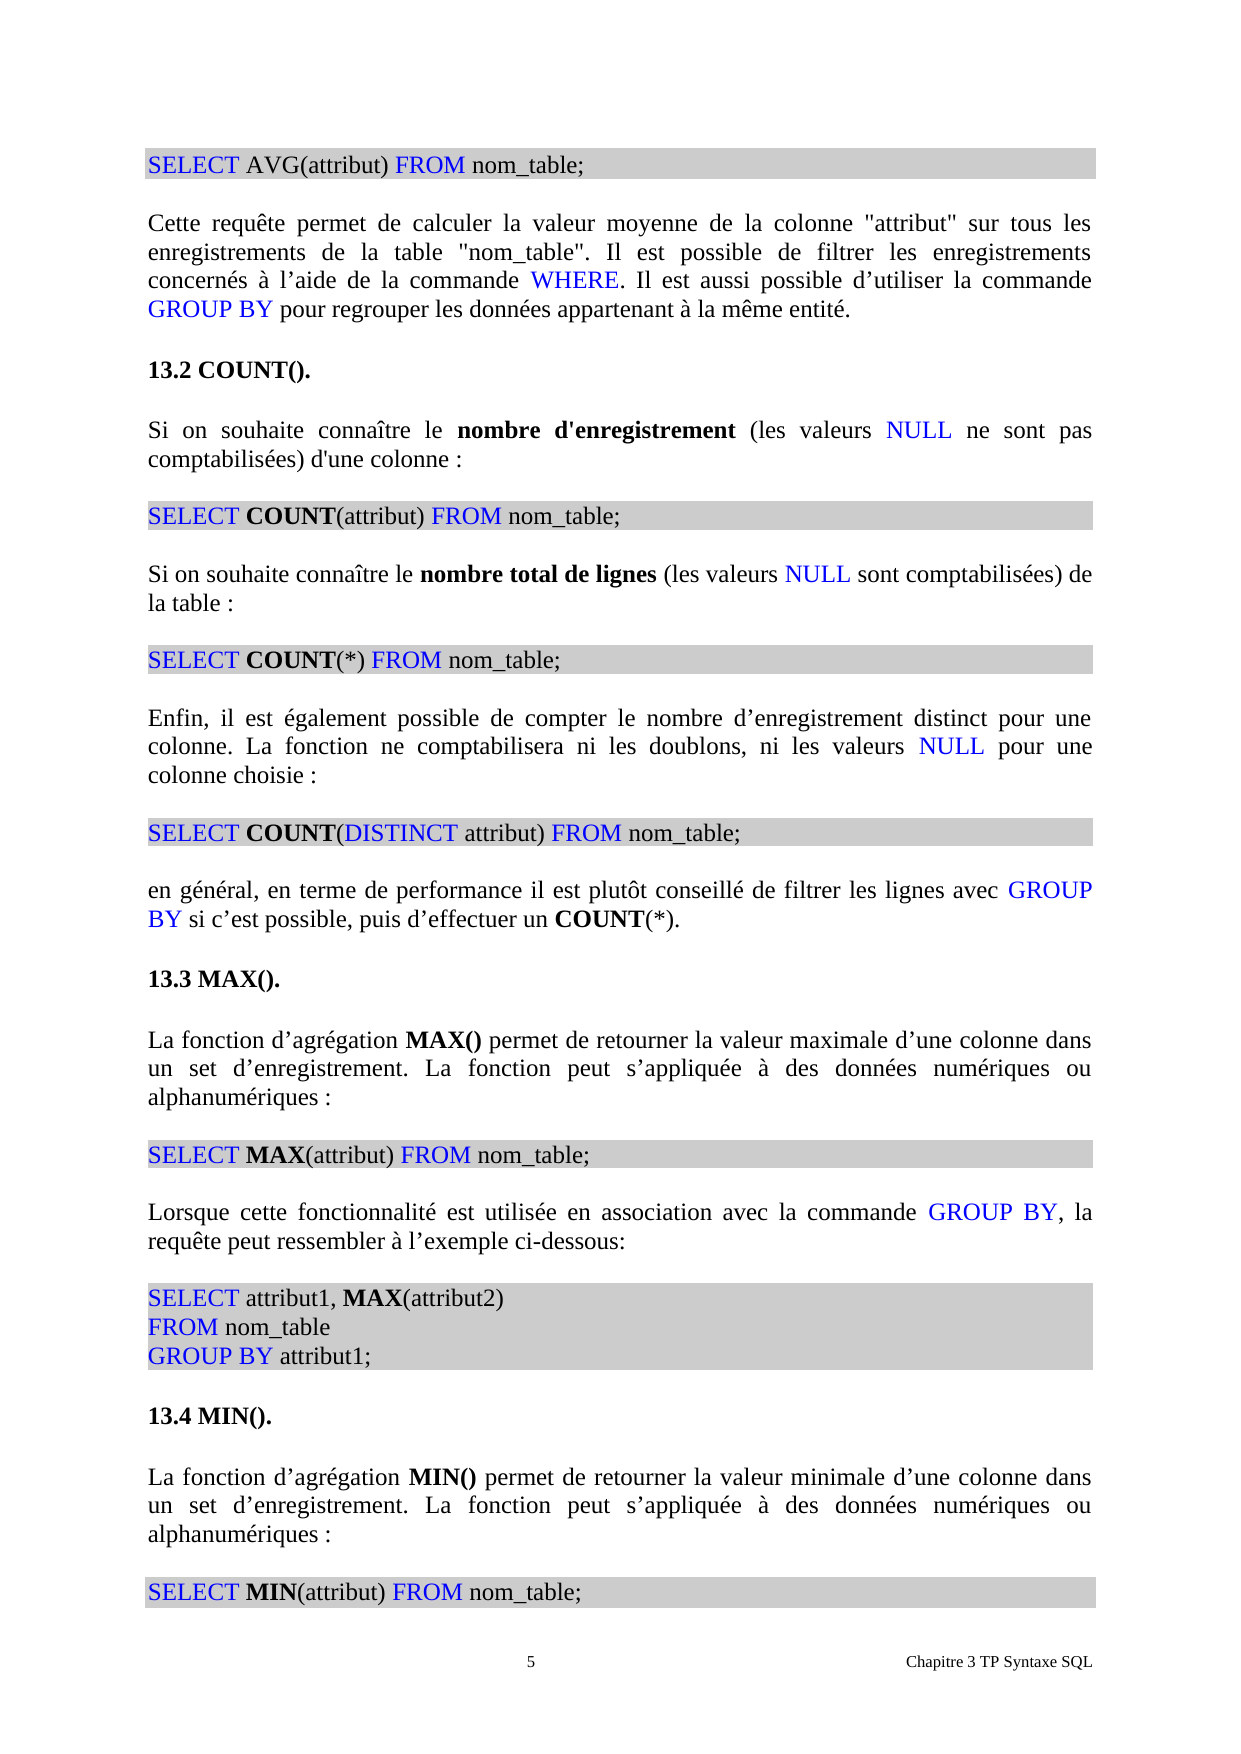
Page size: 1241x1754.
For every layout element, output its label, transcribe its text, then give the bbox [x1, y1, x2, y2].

subtitle 13.4 MIN(). [148, 1401, 1093, 1430]
subtitle 13.2 COUNT(). [148, 355, 1093, 383]
text FROM nom_table [148, 1312, 1093, 1341]
text Si on souhaite connaître le nombre total de lignes (les valeurs NULL sont comptabilisées) de la table : [148, 559, 1093, 616]
text La fonction d’agrégation MAX() permet de retourner la valeur maximale d’une colonne dans un set d’enregistrement. La fonction peut s’appliquée à des données numériques ou alphanumériques : [148, 1025, 1093, 1111]
text Cette requête permet de calculer la valeur moyenne de la colonne "attribut" sur tous les enregistrements de la table "nom_table". Il est possible de filtrer les enregistrements concernés à l’aide de la commande WHERE. Il est aussi possible d’utiliser la commande GROUP BY pour regrouper les données appartenant à la même entité. [148, 208, 1093, 323]
text SELECT MAX(attribut) FROM nom_table; [148, 1140, 1093, 1168]
text SELECT AVG(attribut) FROM nom_table; [145, 148, 1096, 179]
text SELECT MIN(attribut) FROM nom_table; [145, 1577, 1096, 1608]
text en général, en terme de performance il est plutôt conseillé de filtrer les lignes avec GROUP BY si c’est possible, puis d’effectuer un COUNT(*). [148, 875, 1093, 933]
text SELECT COUNT(*) FROM nom_table; [148, 645, 1093, 674]
text GROUP BY attribut1; [148, 1341, 1093, 1370]
subtitle 13.3 MAX(). [148, 964, 1093, 993]
text Enfin, il est également possible de compter le nombre d’enregistrement distinct pour une colonne. La fonction ne comptabilisera ni les doublons, ni les valeurs NULL pour une colonne choisie : [148, 703, 1093, 789]
text Lorsque cette fonctionnalité est utilisée en association avec la commande GROUP BY, la requête peut ressembler à l’exemple ci-dessous: [148, 1197, 1093, 1255]
text SELECT COUNT(DISTINCT attribut) FROM nom_table; [148, 818, 1093, 846]
text Si on souhaite connaître le nombre d'enregistrement (les valeurs NULL ne sont pas comptabilisées) d'une colonne : [148, 415, 1093, 473]
text SELECT attribut1, MAX(attribut2) [148, 1283, 1093, 1312]
text SELECT COUNT(attribut) FROM nom_table; [148, 501, 1093, 530]
text La fonction d’agrégation MIN() permet de retourner la valeur minimale d’une colonne dans un set d’enregistrement. La fonction peut s’appliquée à des données numériques ou alphanumériques : [148, 1462, 1093, 1548]
